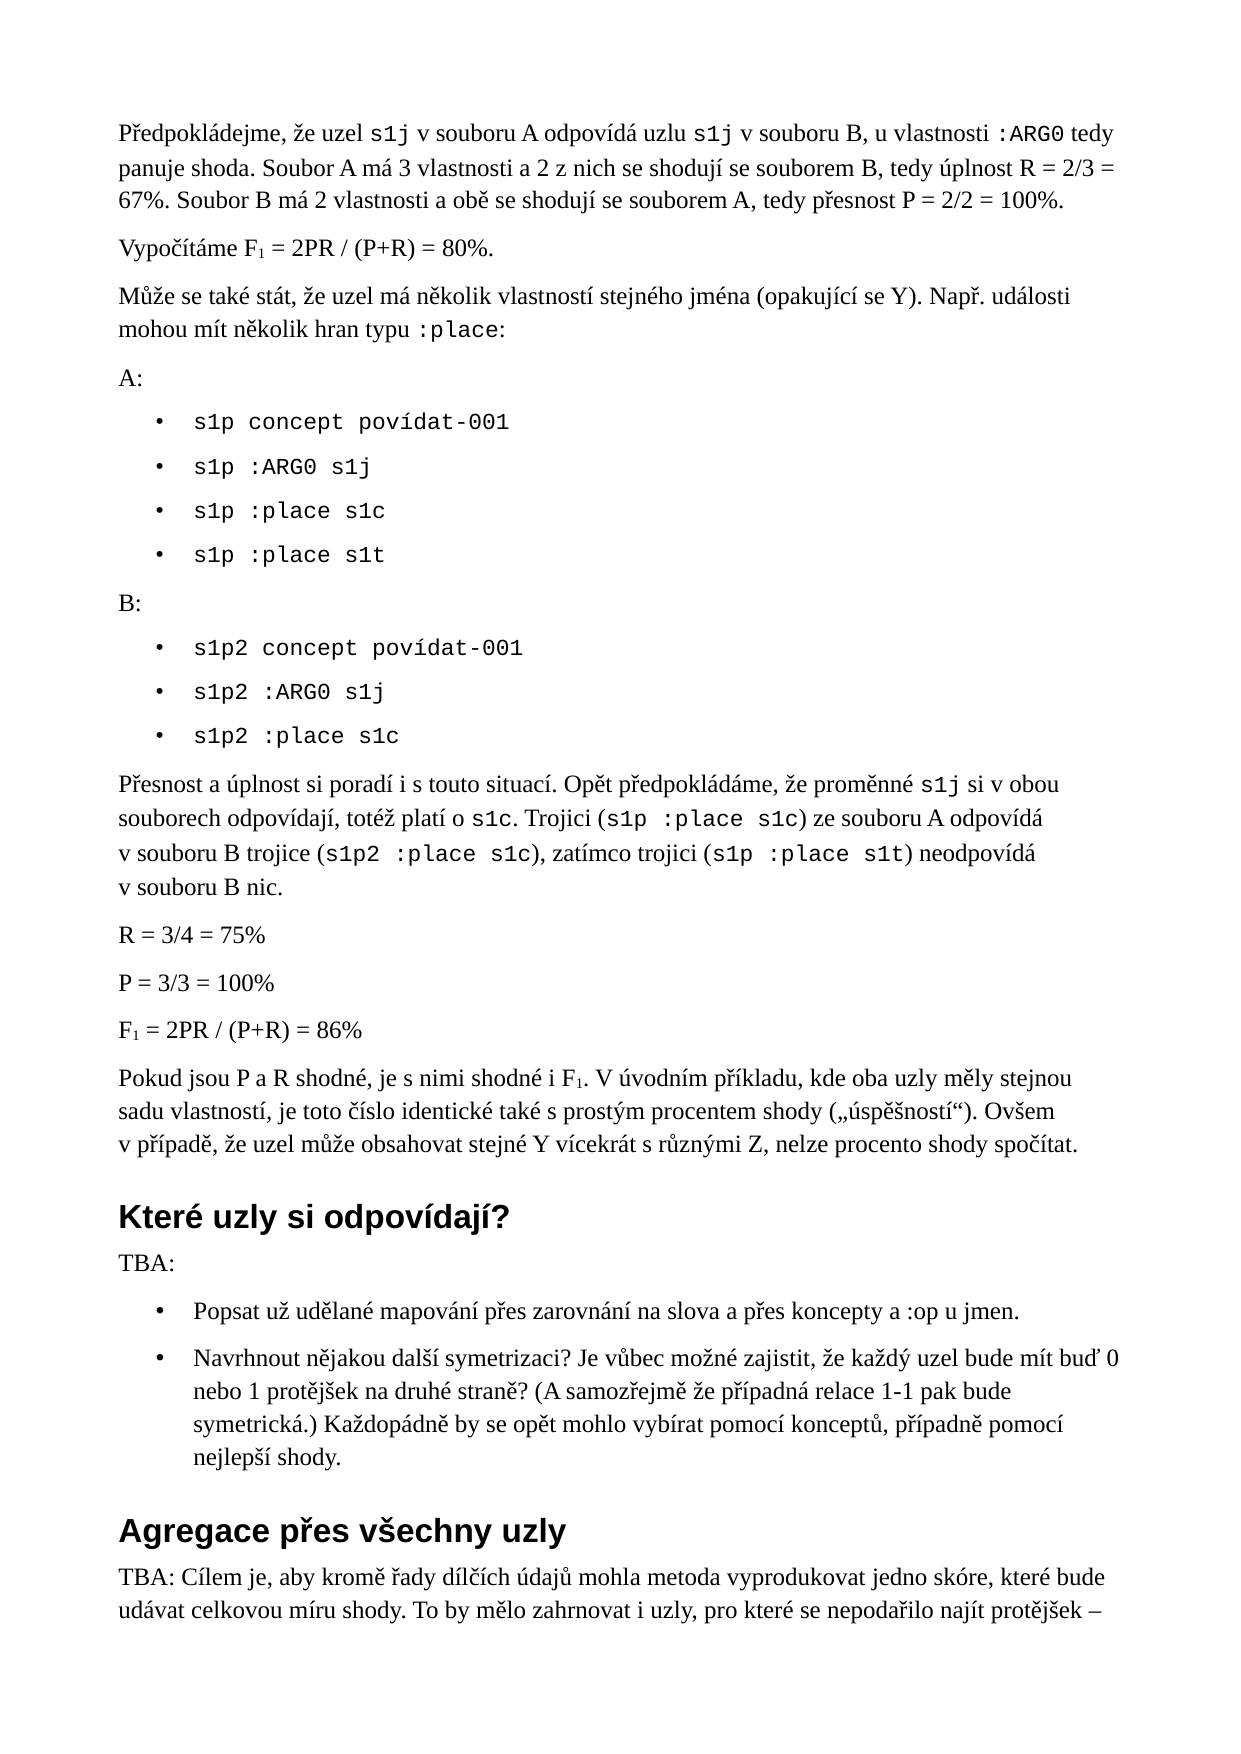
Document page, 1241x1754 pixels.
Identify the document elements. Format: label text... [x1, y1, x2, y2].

text R = 3/4 = 75% [118, 920, 1122, 949]
text P = 3/3 = 100% [118, 968, 1122, 996]
text B: [118, 588, 1122, 617]
list s1p :place s1t [156, 544, 1122, 570]
list s1p2 :place s1c [156, 724, 1122, 751]
text Předpokládejme, že uzel s1j v souboru A odpovídá uzlu s1j v souboru B, u vlastnosti :ARG0 tedy panuje shoda. Soubor A má 3 vlastnosti a 2 z nich se shodují se souborem B, tedy úplnost R = 2/3 = 67%. Soubor B má 2 vlastnosti a obě se shodují se souborem A, tedy přesnost P = 2/2 = 100%. [118, 118, 1122, 214]
subtitle Agregace přes všechny uzly [118, 1511, 1122, 1549]
text TBA: [118, 1248, 1122, 1277]
list s1p :place s1c [156, 499, 1122, 525]
subtitle Které uzly si odpovídají? [118, 1197, 1122, 1236]
list s1p2 :ARG0 s1j [156, 680, 1122, 706]
list s1p concept povídat-001 [156, 411, 1122, 437]
text Může se také stát, že uzel má několik vlastností stejného jména (opakující se Y). Např. události mohou mít několik hran typu :place: [118, 281, 1122, 344]
text TBA: Cílem je, aby kromě řady dílčích údajů mohla metoda vyprodukovat jedno skóre, které bude udávat celkovou míru shody. To by mělo zahrnovat i uzly, pro které se nepodařilo najít protějšek – [118, 1562, 1122, 1624]
text F1 = 2PR / (P+R) = 86% [118, 1015, 1122, 1044]
list s1p2 concept povídat-001 [156, 636, 1122, 662]
text A: [118, 363, 1122, 392]
text Přesnost a úplnost si poradí i s touto situací. Opět předpokládáme, že proměnné s1j si v obou souborech odpovídají, totéž platí o s1c. Trojici (s1p :place s1c) ze souboru A odpovídá v souboru B trojice (s1p2 :place s1c), zatímco trojici (s1p :place s1t) neodpovídá v souboru B nic. [118, 769, 1122, 901]
list Navrhnout nějakou další symetrizaci? Je vůbec možné zajistit, že každý uzel bude mít buď 0 nebo 1 protějšek na druhé straně? (A samozřejmě že případná relace 1-1 pak bude symetrická.) Každopádně by se opět mohlo vybírat pomocí konceptů, případně pomocí nejlepší shody. [156, 1343, 1122, 1471]
list s1p :ARG0 s1j [156, 455, 1122, 481]
list Popsat už udělané mapování přes zarovnání na slova a přes koncepty a :op u jmen. [156, 1296, 1122, 1324]
text Vypočítáme F1 = 2PR / (P+R) = 80%. [118, 233, 1122, 262]
text Pokud jsou P a R shodné, je s nimi shodné i F1. V úvodním příkladu, kde oba uzly měly stejnou sadu vlastností, je toto číslo identické také s prostým procentem shody („úspěšností“). Ovšem v případě, že uzel může obsahovat stejné Y vícekrát s různými Z, nelze procento shody spočítat. [118, 1063, 1122, 1158]
